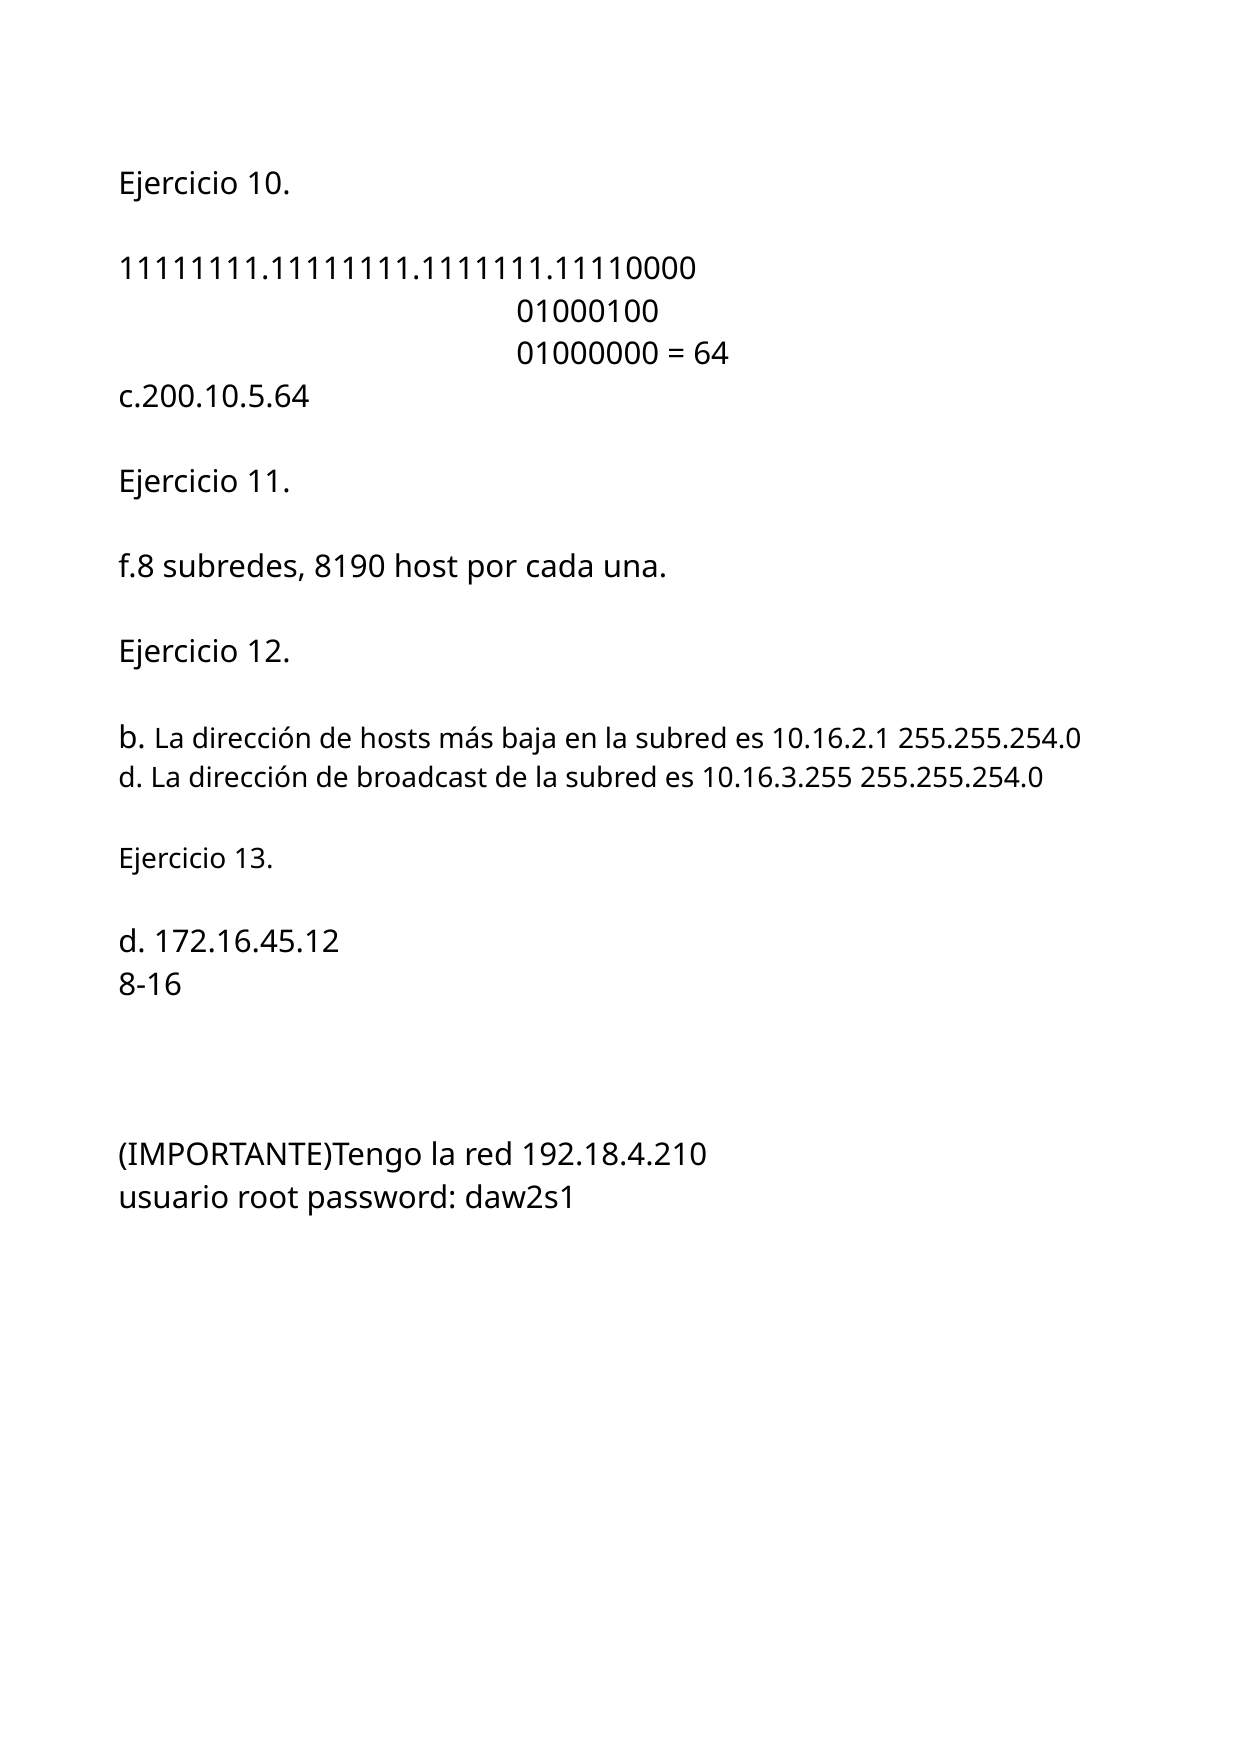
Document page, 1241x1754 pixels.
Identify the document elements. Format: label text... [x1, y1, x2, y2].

text c.200.10.5.64 [118, 374, 1122, 416]
text f.8 subredes, 8190 host por cada una. [118, 544, 1122, 587]
text b. La dirección de hosts más baja en la subred es 10.16.2.1 255.255.254.0 [118, 714, 1122, 757]
text usuario root password: daw2s1 [118, 1175, 1122, 1217]
text Ejercicio 11. [118, 459, 1122, 502]
text 11111111.11111111.1111111.11110000 [118, 246, 1122, 288]
text Ejercicio 12. [118, 629, 1122, 672]
text Ejercicio 10. [118, 161, 1122, 203]
text d. La dirección de broadcast de la subred es 10.16.3.255 255.255.254.0 [118, 757, 1122, 796]
text 8-16 [118, 962, 1122, 1004]
text (IMPORTANTE)Tengo la red 192.18.4.210 [118, 1132, 1122, 1175]
text d. 172.16.45.12 [118, 919, 1122, 962]
text Ejercicio 13. [118, 838, 1122, 876]
text 01000100 [118, 288, 1122, 331]
text 01000000 = 64 [118, 331, 1122, 374]
